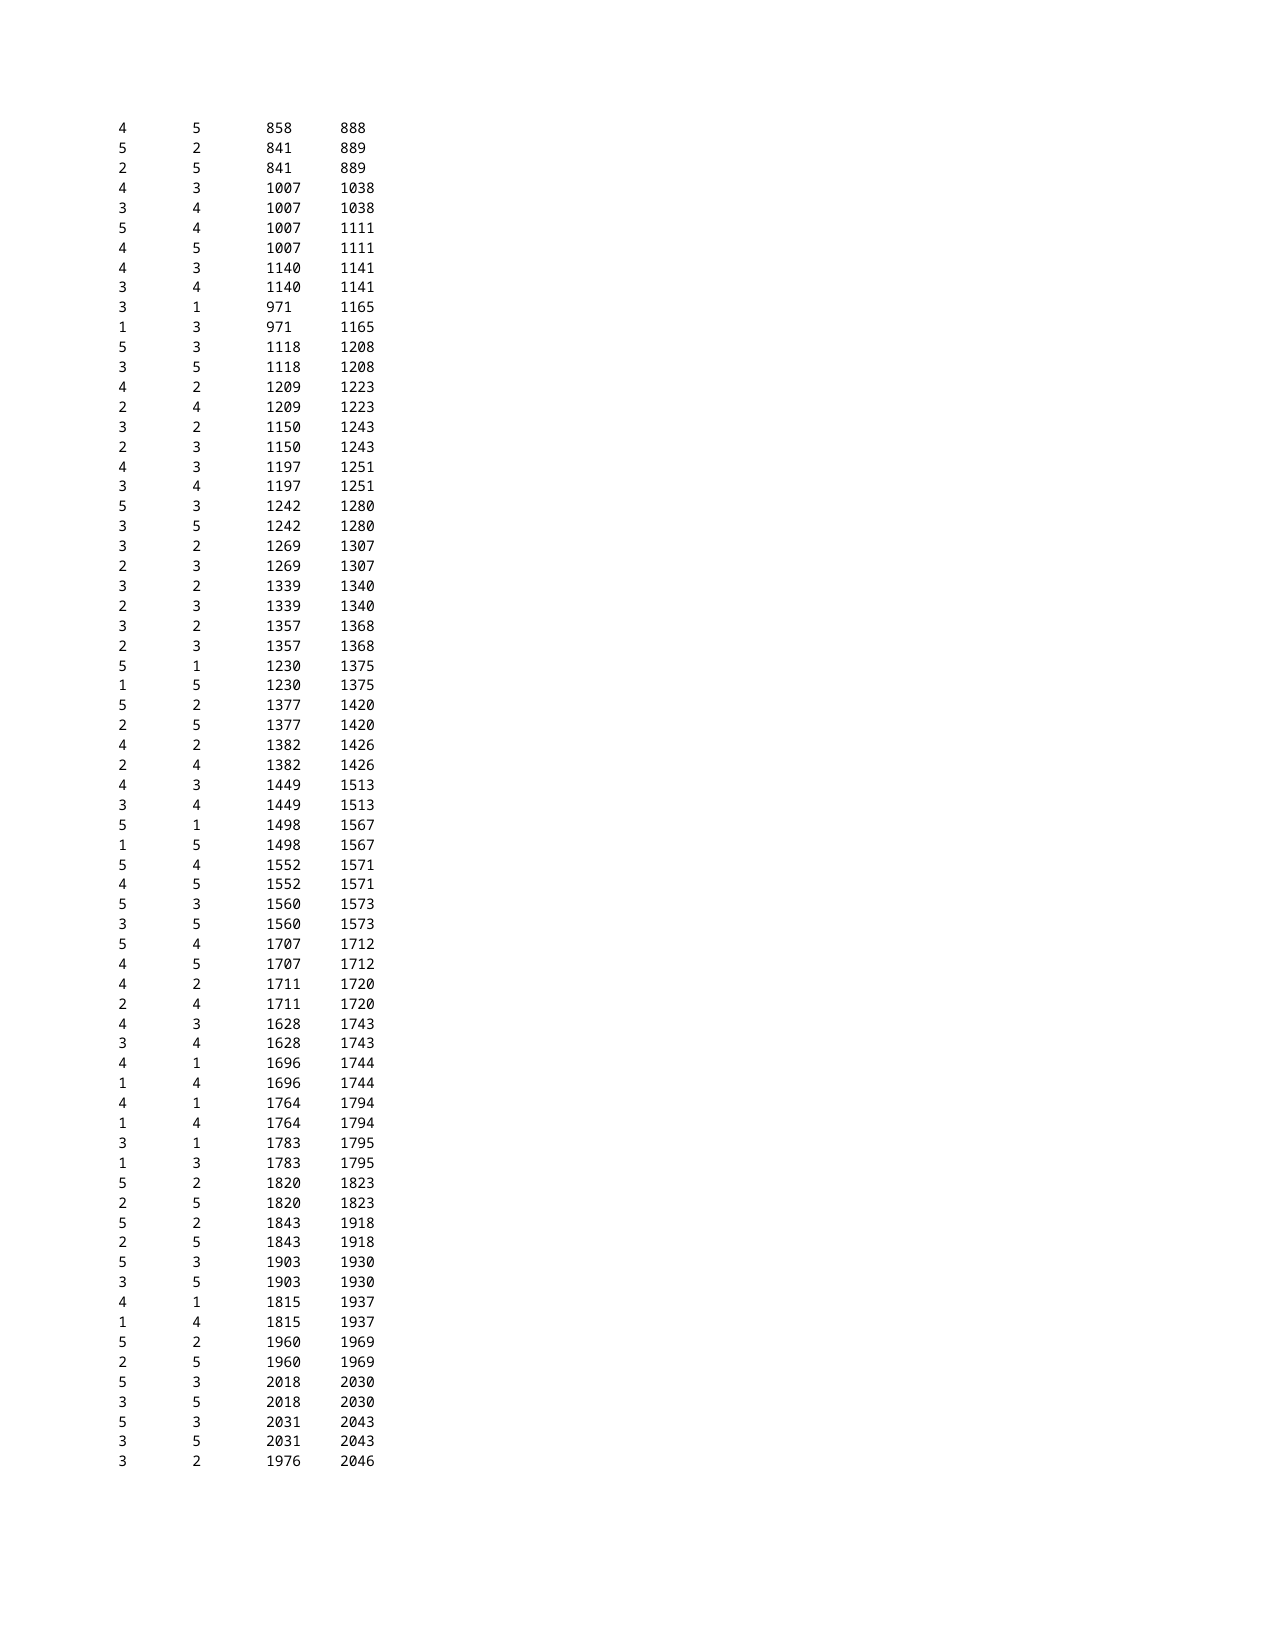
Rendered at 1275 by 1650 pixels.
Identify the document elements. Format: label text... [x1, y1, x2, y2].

text 3 5 1118 1208 [118, 357, 1157, 377]
text 4 5 1552 1571 [118, 874, 1157, 894]
text 2 4 1209 1223 [118, 397, 1157, 417]
text 3 4 1449 1513 [118, 794, 1157, 814]
text 4 1 1764 1794 [118, 1093, 1157, 1113]
text 4 1 1815 1937 [118, 1292, 1157, 1312]
text 4 2 1382 1426 [118, 735, 1157, 755]
text 4 3 1007 1038 [118, 178, 1157, 198]
text 3 1 1783 1795 [118, 1133, 1157, 1153]
text 5 1 1498 1567 [118, 814, 1157, 834]
text 1 4 1815 1937 [118, 1312, 1157, 1332]
text 4 1 1696 1744 [118, 1053, 1157, 1073]
text 3 5 1242 1280 [118, 516, 1157, 536]
text 5 3 2018 2030 [118, 1372, 1157, 1391]
text 3 4 1197 1251 [118, 476, 1157, 496]
text 5 2 1960 1969 [118, 1332, 1157, 1352]
text 2 4 1711 1720 [118, 993, 1157, 1013]
text 4 5 1007 1111 [118, 237, 1157, 257]
text 3 2 1339 1340 [118, 576, 1157, 596]
text 2 3 1357 1368 [118, 635, 1157, 655]
text 5 4 1007 1111 [118, 218, 1157, 237]
text 5 3 1242 1280 [118, 496, 1157, 516]
text 2 5 1820 1823 [118, 1192, 1157, 1212]
text 4 3 1140 1141 [118, 257, 1157, 277]
text 1 3 971 1165 [118, 317, 1157, 337]
text 3 5 2031 2043 [118, 1431, 1157, 1451]
text 3 4 1007 1038 [118, 198, 1157, 218]
text 3 4 1140 1141 [118, 277, 1157, 297]
text 1 4 1696 1744 [118, 1073, 1157, 1093]
text 3 4 1628 1743 [118, 1033, 1157, 1053]
text 1 5 1498 1567 [118, 834, 1157, 854]
text 2 3 1339 1340 [118, 596, 1157, 616]
text 3 2 1150 1243 [118, 417, 1157, 436]
text 3 2 1357 1368 [118, 616, 1157, 635]
text 2 5 841 889 [118, 158, 1157, 178]
text 5 4 1707 1712 [118, 934, 1157, 954]
text 4 3 1449 1513 [118, 775, 1157, 794]
text 5 2 1820 1823 [118, 1173, 1157, 1192]
text 3 1 971 1165 [118, 297, 1157, 317]
text 5 2 841 889 [118, 138, 1157, 158]
text 4 5 1707 1712 [118, 954, 1157, 974]
text 3 5 1560 1573 [118, 914, 1157, 934]
text 2 5 1377 1420 [118, 715, 1157, 735]
text 2 3 1269 1307 [118, 556, 1157, 576]
text 2 5 1960 1969 [118, 1352, 1157, 1372]
text 4 5 858 888 [118, 118, 1157, 138]
text 5 4 1552 1571 [118, 854, 1157, 874]
text 1 3 1783 1795 [118, 1153, 1157, 1173]
text 5 3 1903 1930 [118, 1252, 1157, 1272]
text 5 1 1230 1375 [118, 655, 1157, 675]
text 5 3 1560 1573 [118, 894, 1157, 914]
text 5 3 1118 1208 [118, 337, 1157, 357]
text 4 2 1711 1720 [118, 974, 1157, 993]
text 2 3 1150 1243 [118, 436, 1157, 456]
text 2 4 1382 1426 [118, 755, 1157, 775]
text 1 5 1230 1375 [118, 675, 1157, 695]
text 4 3 1197 1251 [118, 456, 1157, 476]
text 5 3 2031 2043 [118, 1411, 1157, 1431]
text 3 5 2018 2030 [118, 1391, 1157, 1411]
text 5 2 1377 1420 [118, 695, 1157, 715]
text 1 4 1764 1794 [118, 1113, 1157, 1133]
text 5 2 1843 1918 [118, 1212, 1157, 1232]
text 3 2 1976 2046 [118, 1451, 1157, 1471]
text 3 2 1269 1307 [118, 536, 1157, 556]
text 4 2 1209 1223 [118, 377, 1157, 397]
text 4 3 1628 1743 [118, 1013, 1157, 1033]
text 3 5 1903 1930 [118, 1272, 1157, 1292]
text 2 5 1843 1918 [118, 1232, 1157, 1252]
